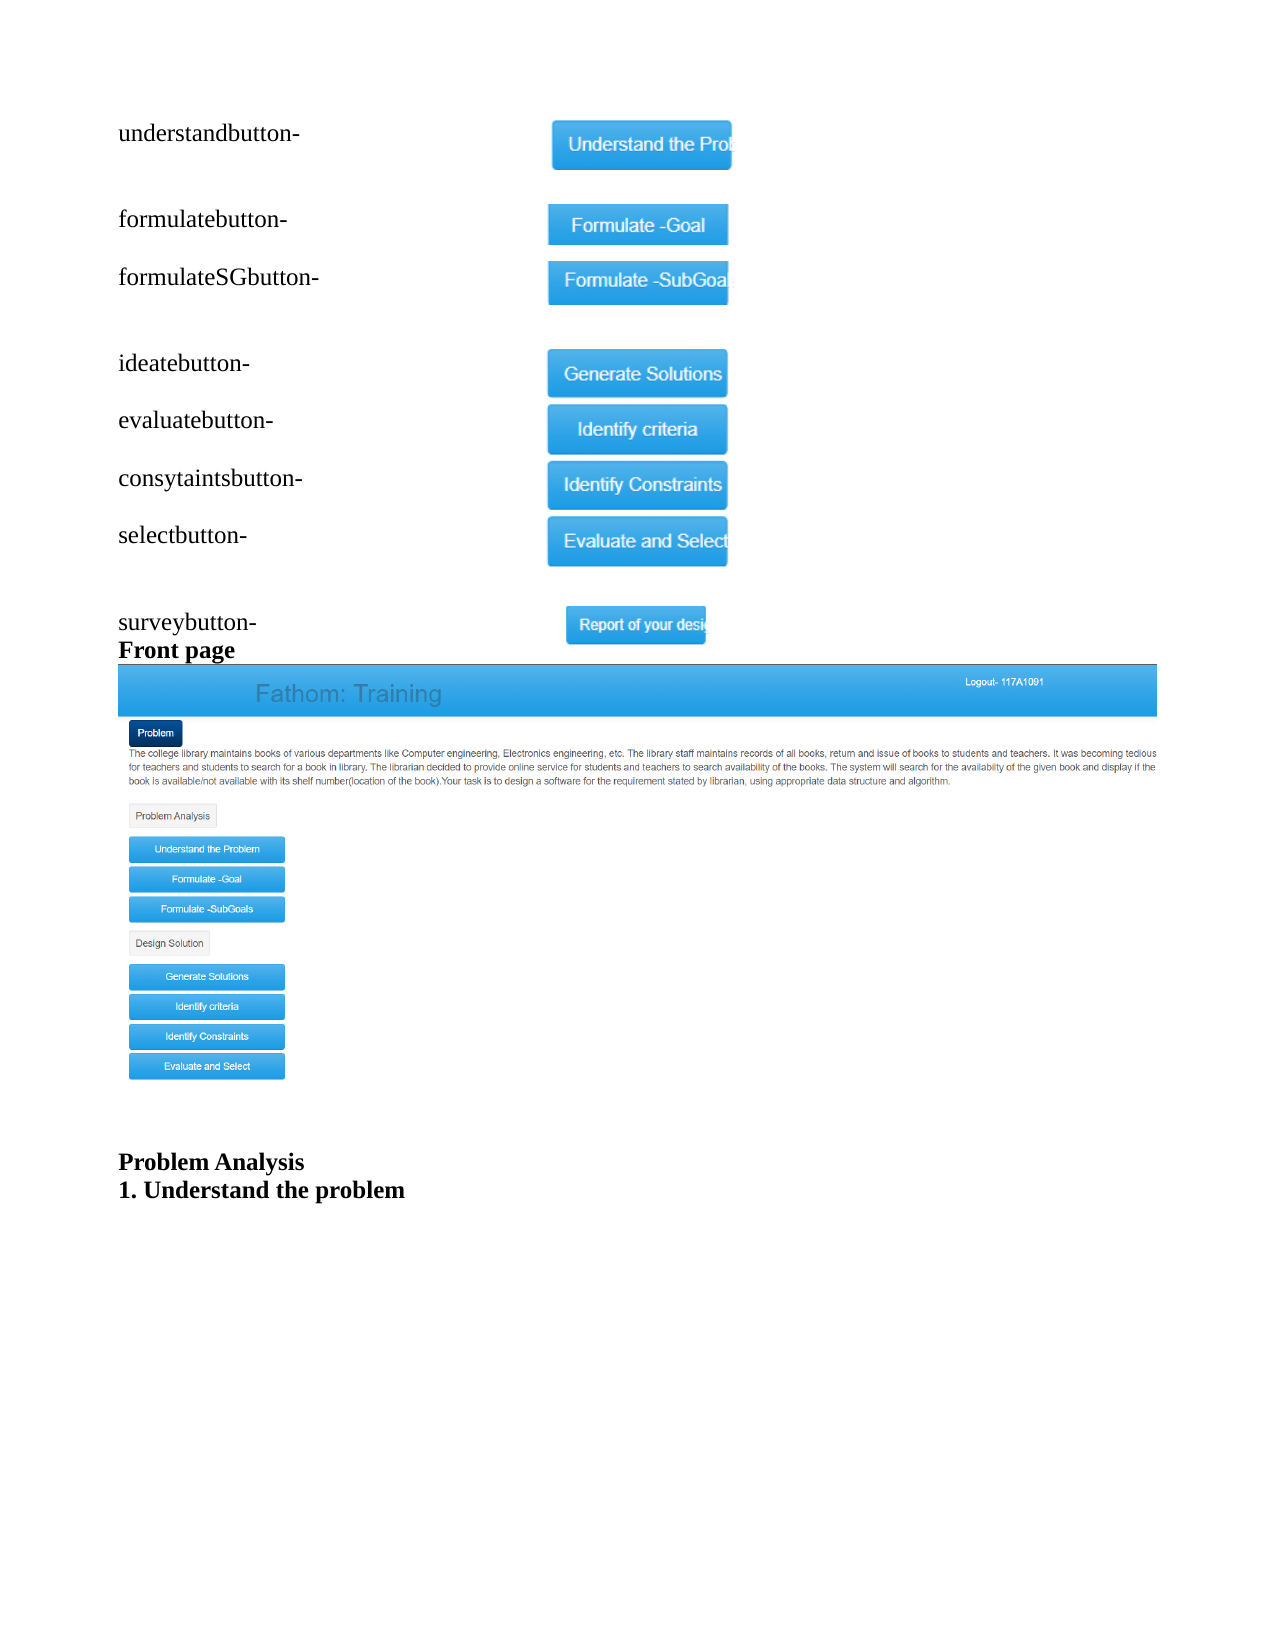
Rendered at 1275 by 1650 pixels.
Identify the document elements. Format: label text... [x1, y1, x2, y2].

text Front page [118, 636, 1157, 664]
text [710, 607, 1157, 636]
picture [540, 261, 735, 305]
text evaluatebutton- [118, 406, 538, 434]
text [737, 406, 1157, 434]
text formulateSGbutton- [118, 262, 540, 291]
picture [118, 664, 1157, 1147]
text ideatebutton- [118, 348, 538, 377]
text formulatebutton- [118, 204, 545, 233]
text [735, 262, 1157, 291]
picture [545, 204, 730, 245]
text surveybutton- [118, 607, 565, 636]
text consytaintsbutton- [118, 463, 538, 492]
text [737, 348, 1157, 377]
text understandbutton- [118, 118, 540, 147]
picture [538, 348, 737, 569]
text selectbutton- [118, 521, 538, 549]
text 1. Understand the problem [118, 1176, 1157, 1204]
text [737, 521, 1157, 549]
text [735, 118, 1157, 147]
picture [565, 606, 710, 656]
picture [540, 118, 735, 170]
text [730, 204, 1157, 233]
text Problem Analysis [118, 1147, 1157, 1176]
text [737, 463, 1157, 492]
